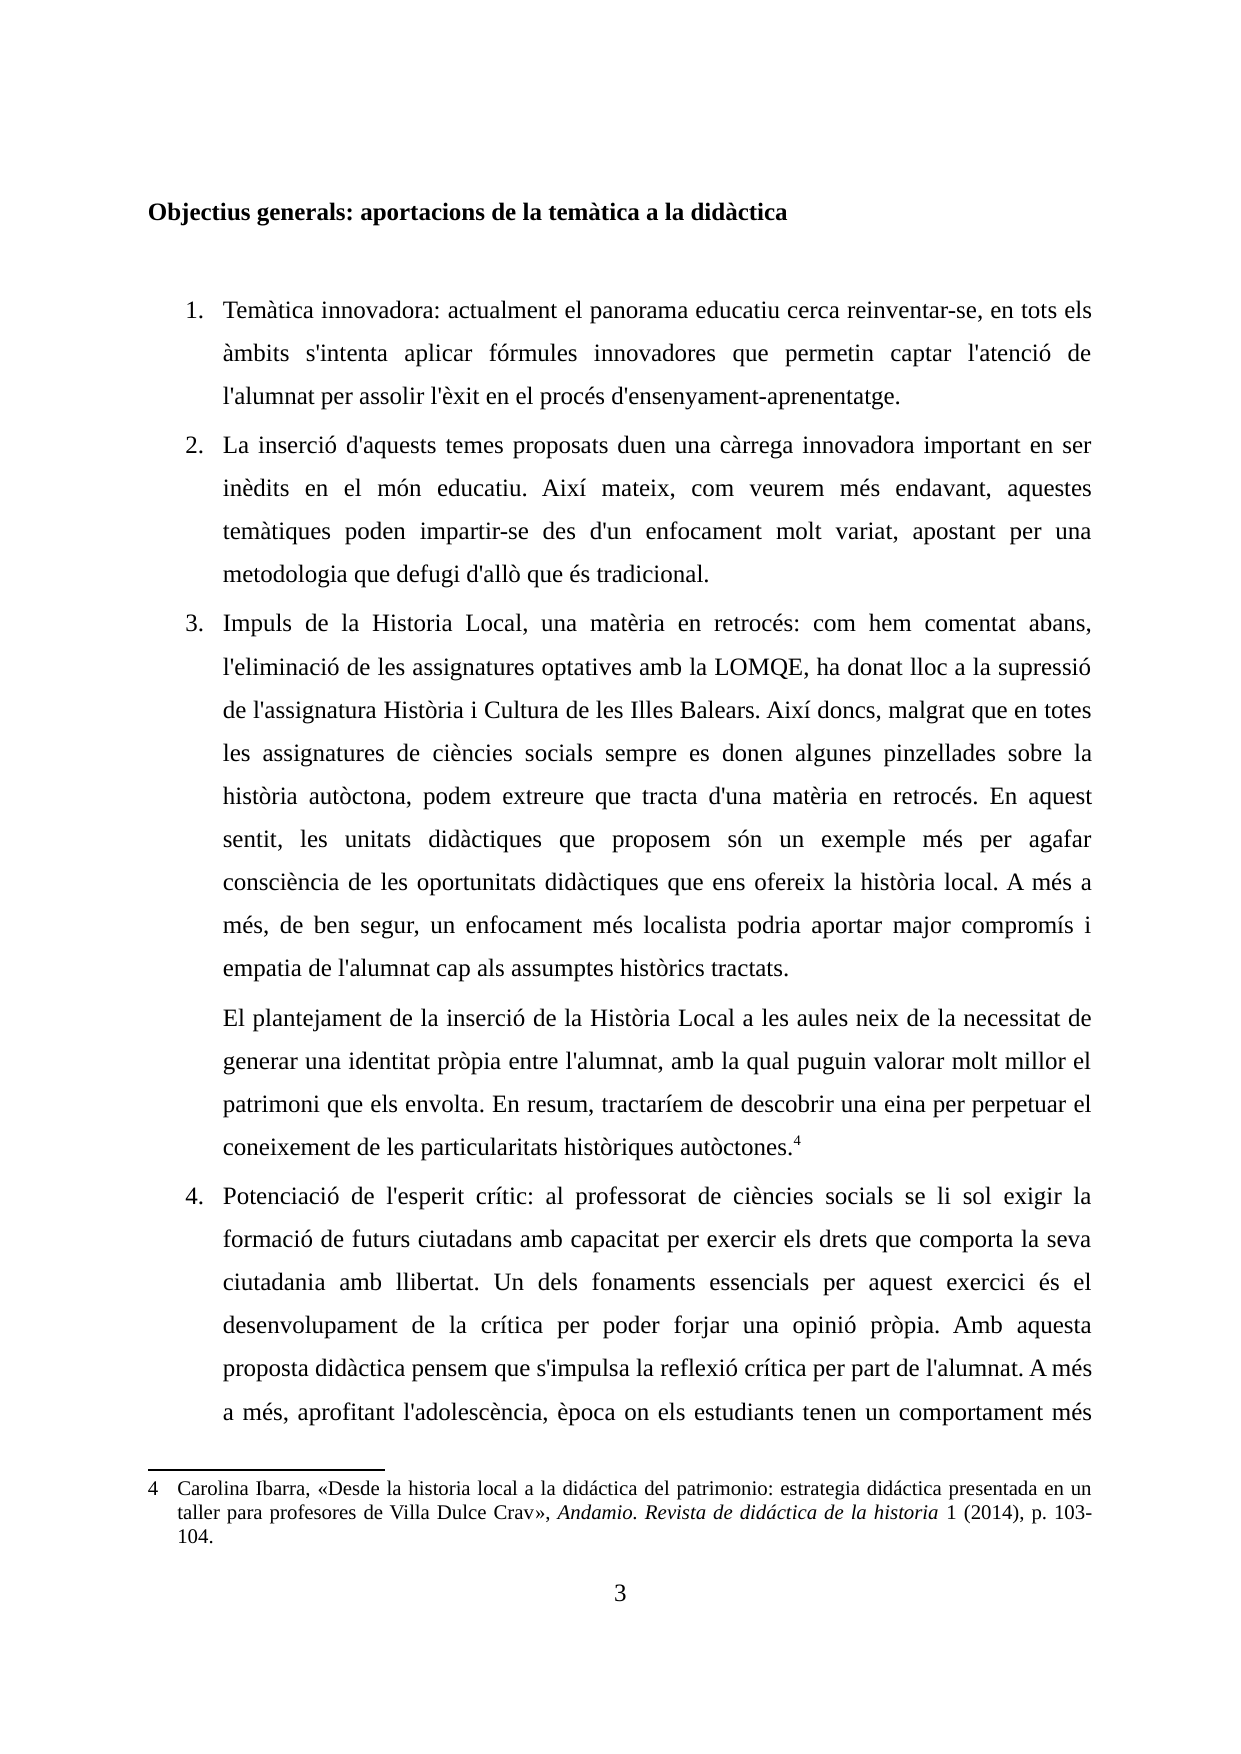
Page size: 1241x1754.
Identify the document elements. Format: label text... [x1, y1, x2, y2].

list El plantejament de la inserció de la Història Local a les aules neix de la necessitat de generar una identitat pròpia entre l'alumnat, amb la qual puguin valorar molt millor el patrimoni que els envolta. En resum, tractaríem de descobrir una eina per perpetuar el coneixement de les particularitats històriques autòctones. [185, 1003, 1093, 1161]
list Temàtica innovadora: actualment el panorama educatiu cerca reinventar-se, en tots els àmbits s'intenta aplicar fórmules innovadores que permetin captar l'atenció de l'alumnat per assolir l'èxit en el procés d'ensenyament-aprenentatge. [185, 295, 1093, 410]
list Carolina Ibarra, «Desde la historia local a la didáctica del patrimonio: estrategia didáctica presentada en un taller para profesores de Villa Dulce Crav», Andamio. Revista de didáctica de la historia 1 (2014), p. 103-104. [148, 1476, 1093, 1548]
text Objectius generals: aportacions de la temàtica a la didàctica [148, 197, 1093, 225]
list Potenciació de l'esperit crític: al professorat de ciències socials se li sol exigir la formació de futurs ciutadans amb capacitat per exercir els drets que comporta la seva ciutadania amb llibertat. Un dels fonaments essencials per aquest exercici és el desenvolupament de la crítica per poder forjar una opinió pròpia. Amb aquesta proposta didàctica pensem que s'impulsa la reflexió crítica per part de l'alumnat. A més a més, aprofitant l'adolescència, època on els estudiants tenen un comportament més [185, 1181, 1093, 1425]
list Impuls de la Historia Local, una matèria en retrocés: com hem comentat abans, l'eliminació de les assignatures optatives amb la LOMQE, ha donat lloc a la supressió de l'assignatura Història i Cultura de les Illes Balears. Així doncs, malgrat que en totes les assignatures de ciències socials sempre es donen algunes pinzellades sobre la història autòctona, podem extreure que tracta d'una matèria en retrocés. En aquest sentit, les unitats didàctiques que proposem són un exemple més per agafar consciència de les oportunitats didàctiques que ens ofereix la història local. A més a més, de ben segur, un enfocament més localista podria aportar major compromís i empatia de l'alumnat cap als assumptes històrics tractats. [185, 608, 1093, 982]
list La inserció d'aquests temes proposats duen una càrrega innovadora important en ser inèdits en el món educatiu. Així mateix, com veurem més endavant, aquestes temàtiques poden impartir-se des d'un enfocament molt variat, apostant per una metodologia que defugi d'allò que és tradicional. [185, 430, 1093, 588]
